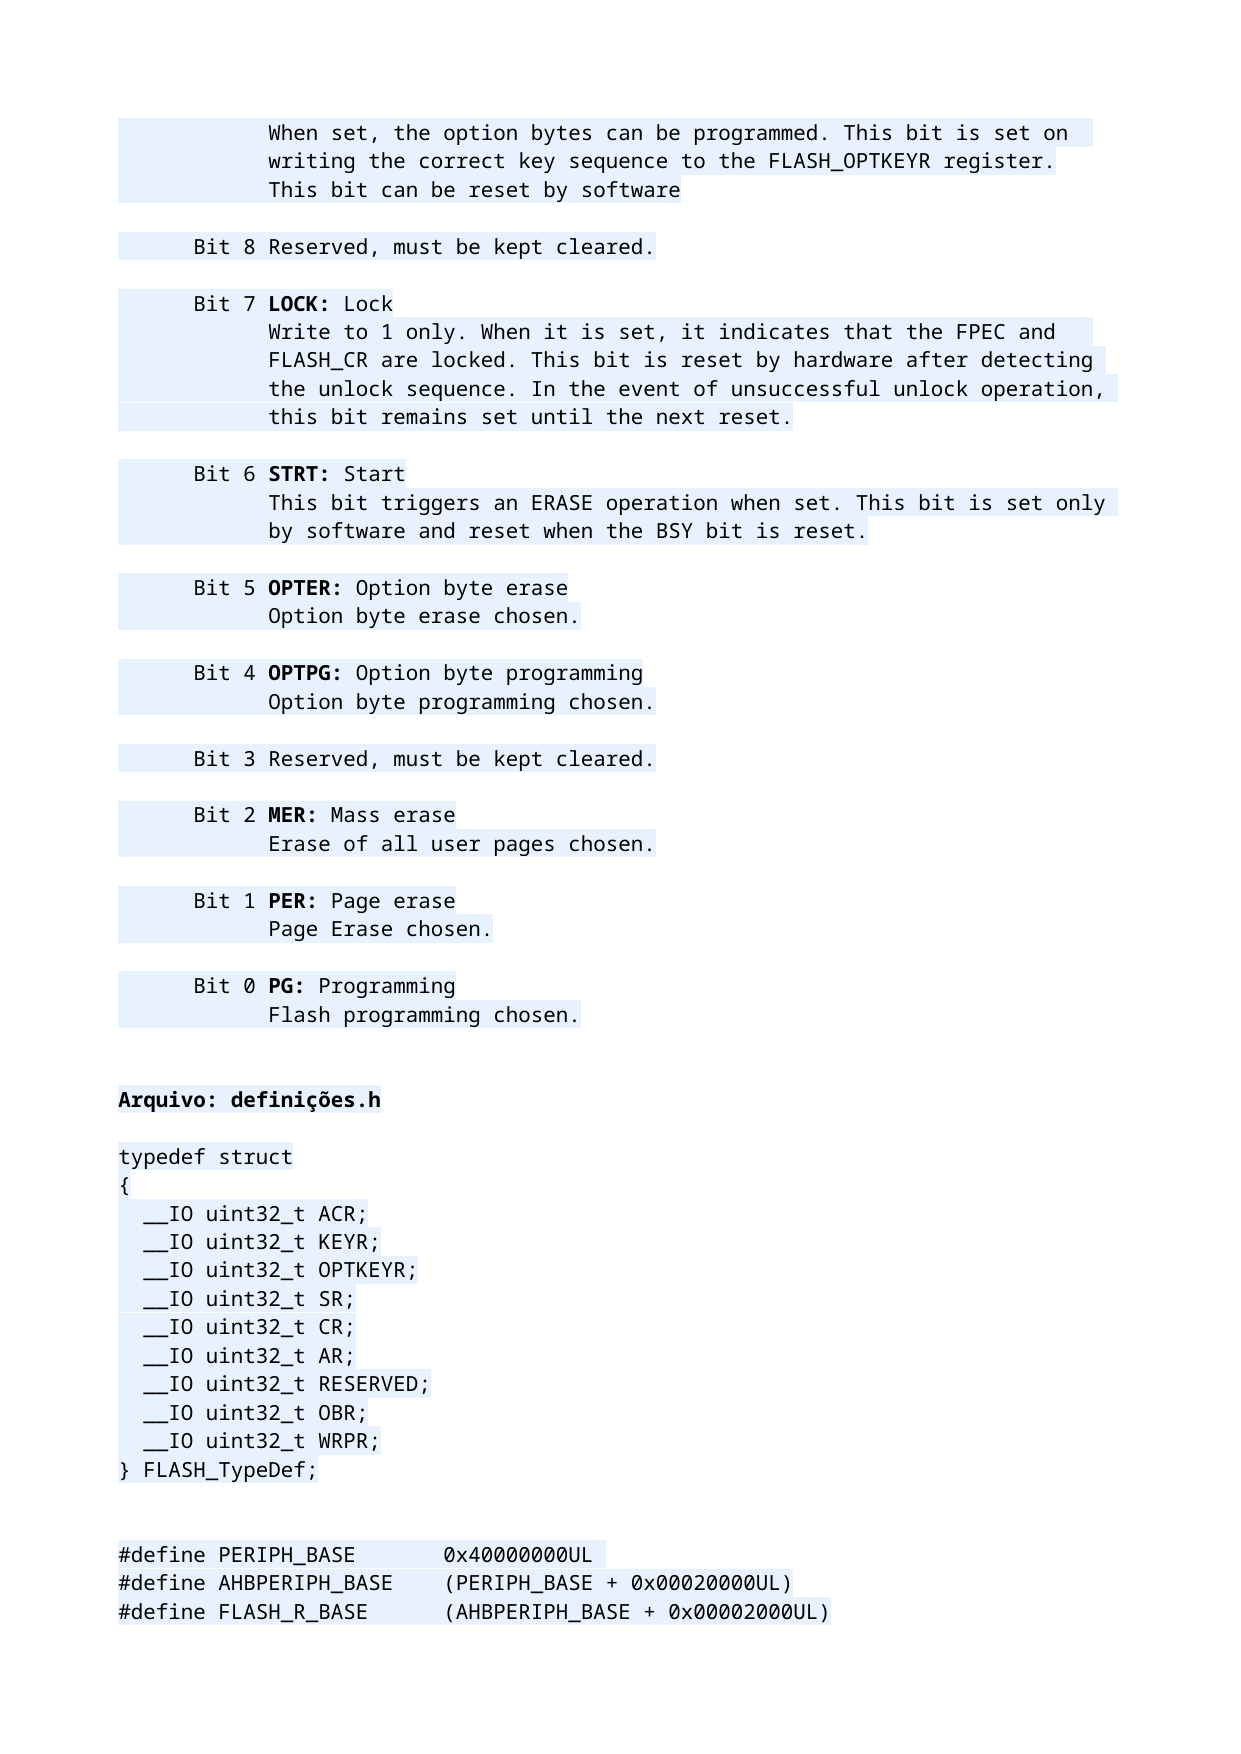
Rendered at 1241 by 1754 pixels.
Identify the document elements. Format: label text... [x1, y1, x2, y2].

text Bit 3 Reserved, must be kept cleared. [118, 744, 1122, 772]
text Bit 0 PG: Programming [118, 971, 1122, 1000]
text Bit 4 OPTPG: Option byte programming [118, 658, 1122, 687]
text __IO uint32_t OBR; [118, 1398, 1122, 1426]
text __IO uint32_t CR; [118, 1312, 1122, 1341]
text __IO uint32_t OPTKEYR; [118, 1256, 1122, 1284]
text Bit 5 OPTER: Option byte erase [118, 573, 1122, 602]
text Bit 6 STRT: Start [118, 459, 1122, 488]
text Option byte programming chosen. [118, 687, 1122, 715]
text #define AHBPERIPH_BASE (PERIPH_BASE + 0x00020000UL) [118, 1568, 1122, 1597]
text #define FLASH_R_BASE (AHBPERIPH_BASE + 0x00002000UL) [118, 1597, 1122, 1625]
text { [118, 1170, 1122, 1199]
text Write to 1 only. When it is set, it indicates that the FPEC and FLASH_CR are locked. This bit is reset by hardware after detecting the unlock sequence. In the event of unsuccessful unlock operation, this bit remains set until the next reset. [118, 317, 1122, 431]
text Erase of all user pages chosen. [118, 829, 1122, 857]
text Page Erase chosen. [118, 914, 1122, 943]
text Bit 2 MER: Mass erase [118, 801, 1122, 829]
text This bit triggers an ERASE operation when set. This bit is set only by software and reset when the BSY bit is reset. [118, 488, 1122, 545]
text #define PERIPH_BASE 0x40000000UL [118, 1540, 1122, 1568]
text Bit 1 PER: Page erase [118, 886, 1122, 914]
text When set, the option bytes can be programmed. This bit is set on writing the correct key sequence to the FLASH_OPTKEYR register. [118, 118, 1122, 175]
text __IO uint32_t AR; [118, 1341, 1122, 1369]
text __IO uint32_t ACR; [118, 1199, 1122, 1227]
text This bit can be reset by software [118, 175, 1122, 203]
text __IO uint32_t SR; [118, 1284, 1122, 1312]
text Flash programming chosen. [118, 1000, 1122, 1028]
text __IO uint32_t WRPR; [118, 1426, 1122, 1455]
text } FLASH_TypeDef; [118, 1455, 1122, 1483]
text __IO uint32_t RESERVED; [118, 1369, 1122, 1398]
text __IO uint32_t KEYR; [118, 1227, 1122, 1256]
text typedef struct [118, 1142, 1122, 1170]
text Arquivo: definições.h [118, 1085, 1122, 1113]
text Bit 7 LOCK: Lock [118, 289, 1122, 317]
text Bit 8 Reserved, must be kept cleared. [118, 232, 1122, 260]
text Option byte erase chosen. [118, 602, 1122, 630]
